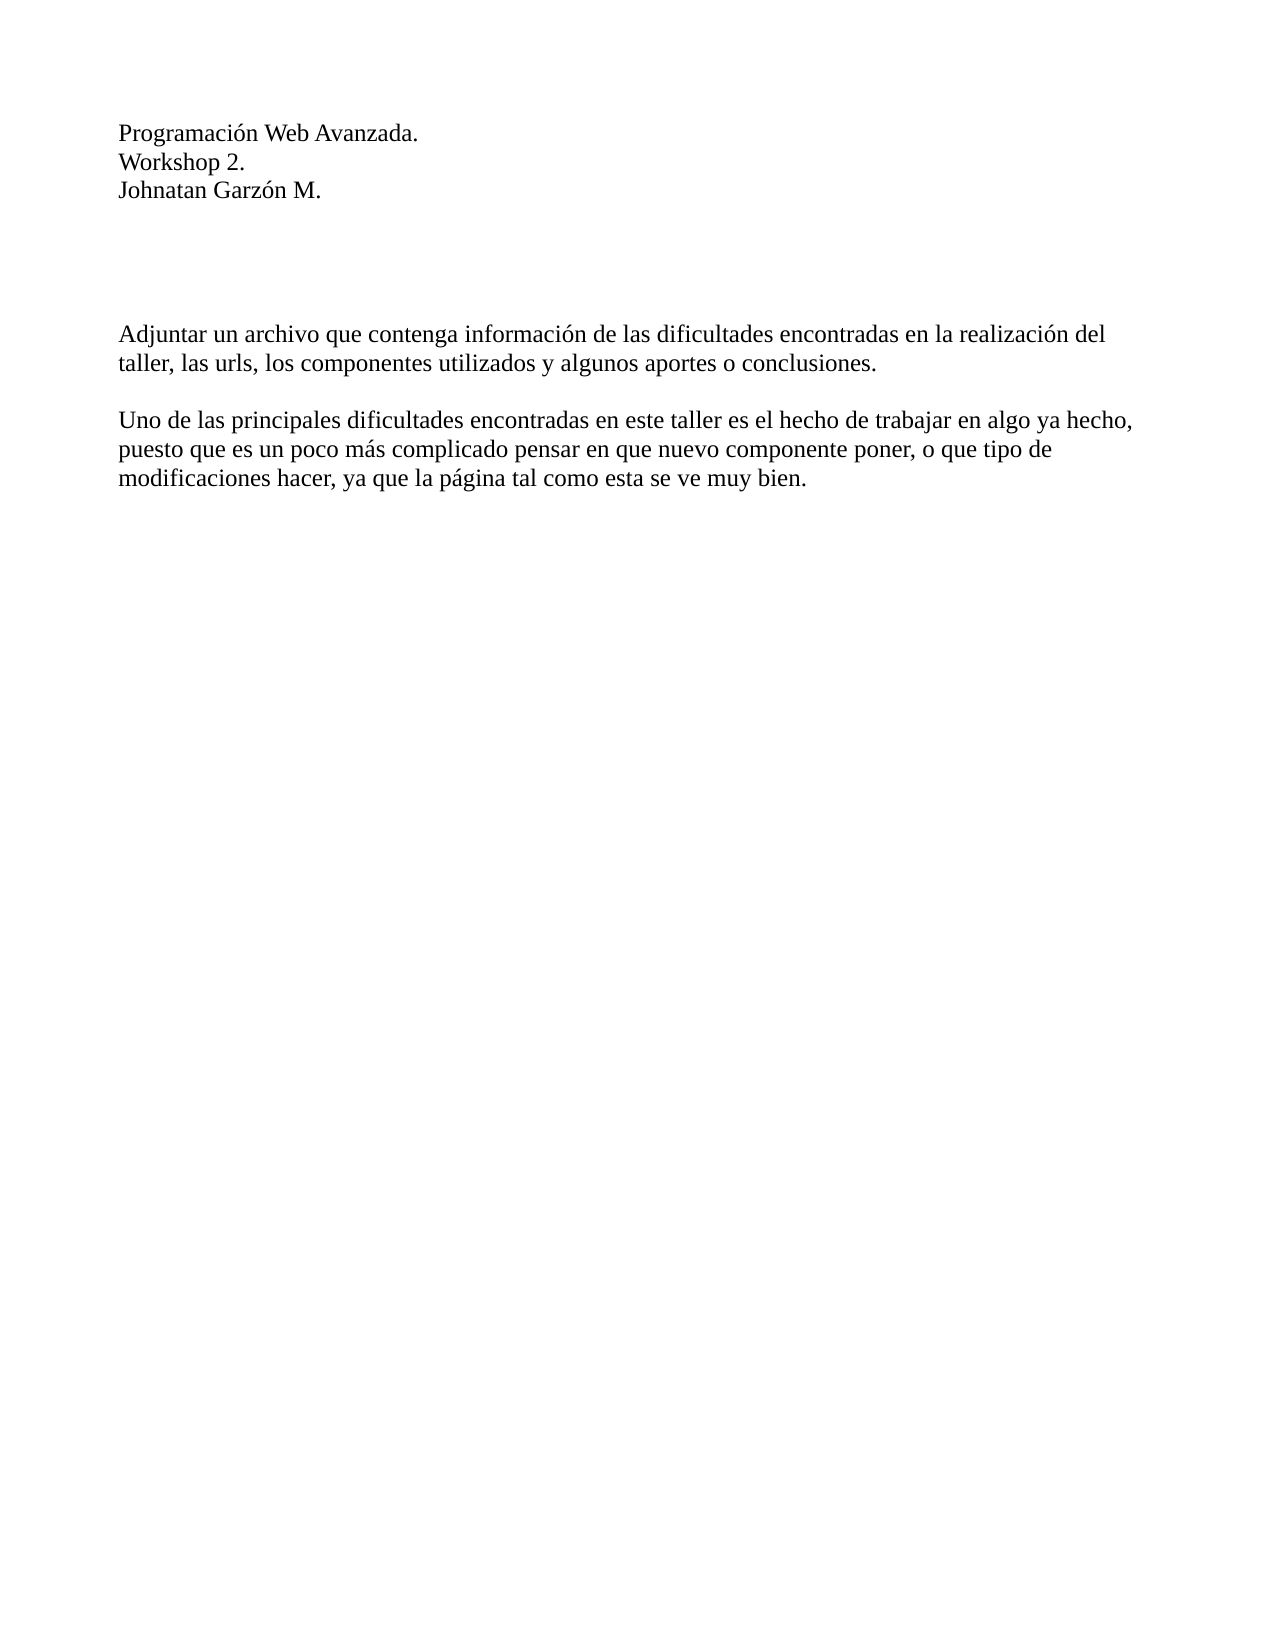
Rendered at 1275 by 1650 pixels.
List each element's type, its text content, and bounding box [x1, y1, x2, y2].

text Johnatan Garzón M. [118, 176, 1157, 204]
text Adjuntar un archivo que contenga información de las dificultades encontradas en la realización del taller, las urls, los componentes utilizados y algunos aportes o conclusiones. [118, 319, 1157, 377]
text Workshop 2. [118, 147, 1157, 176]
text Uno de las principales dificultades encontradas en este taller es el hecho de trabajar en algo ya hecho, puesto que es un poco más complicado pensar en que nuevo componente poner, o que tipo de modificaciones hacer, ya que la página tal como esta se ve muy bien. [118, 406, 1157, 492]
text Programación Web Avanzada. [118, 118, 1157, 147]
